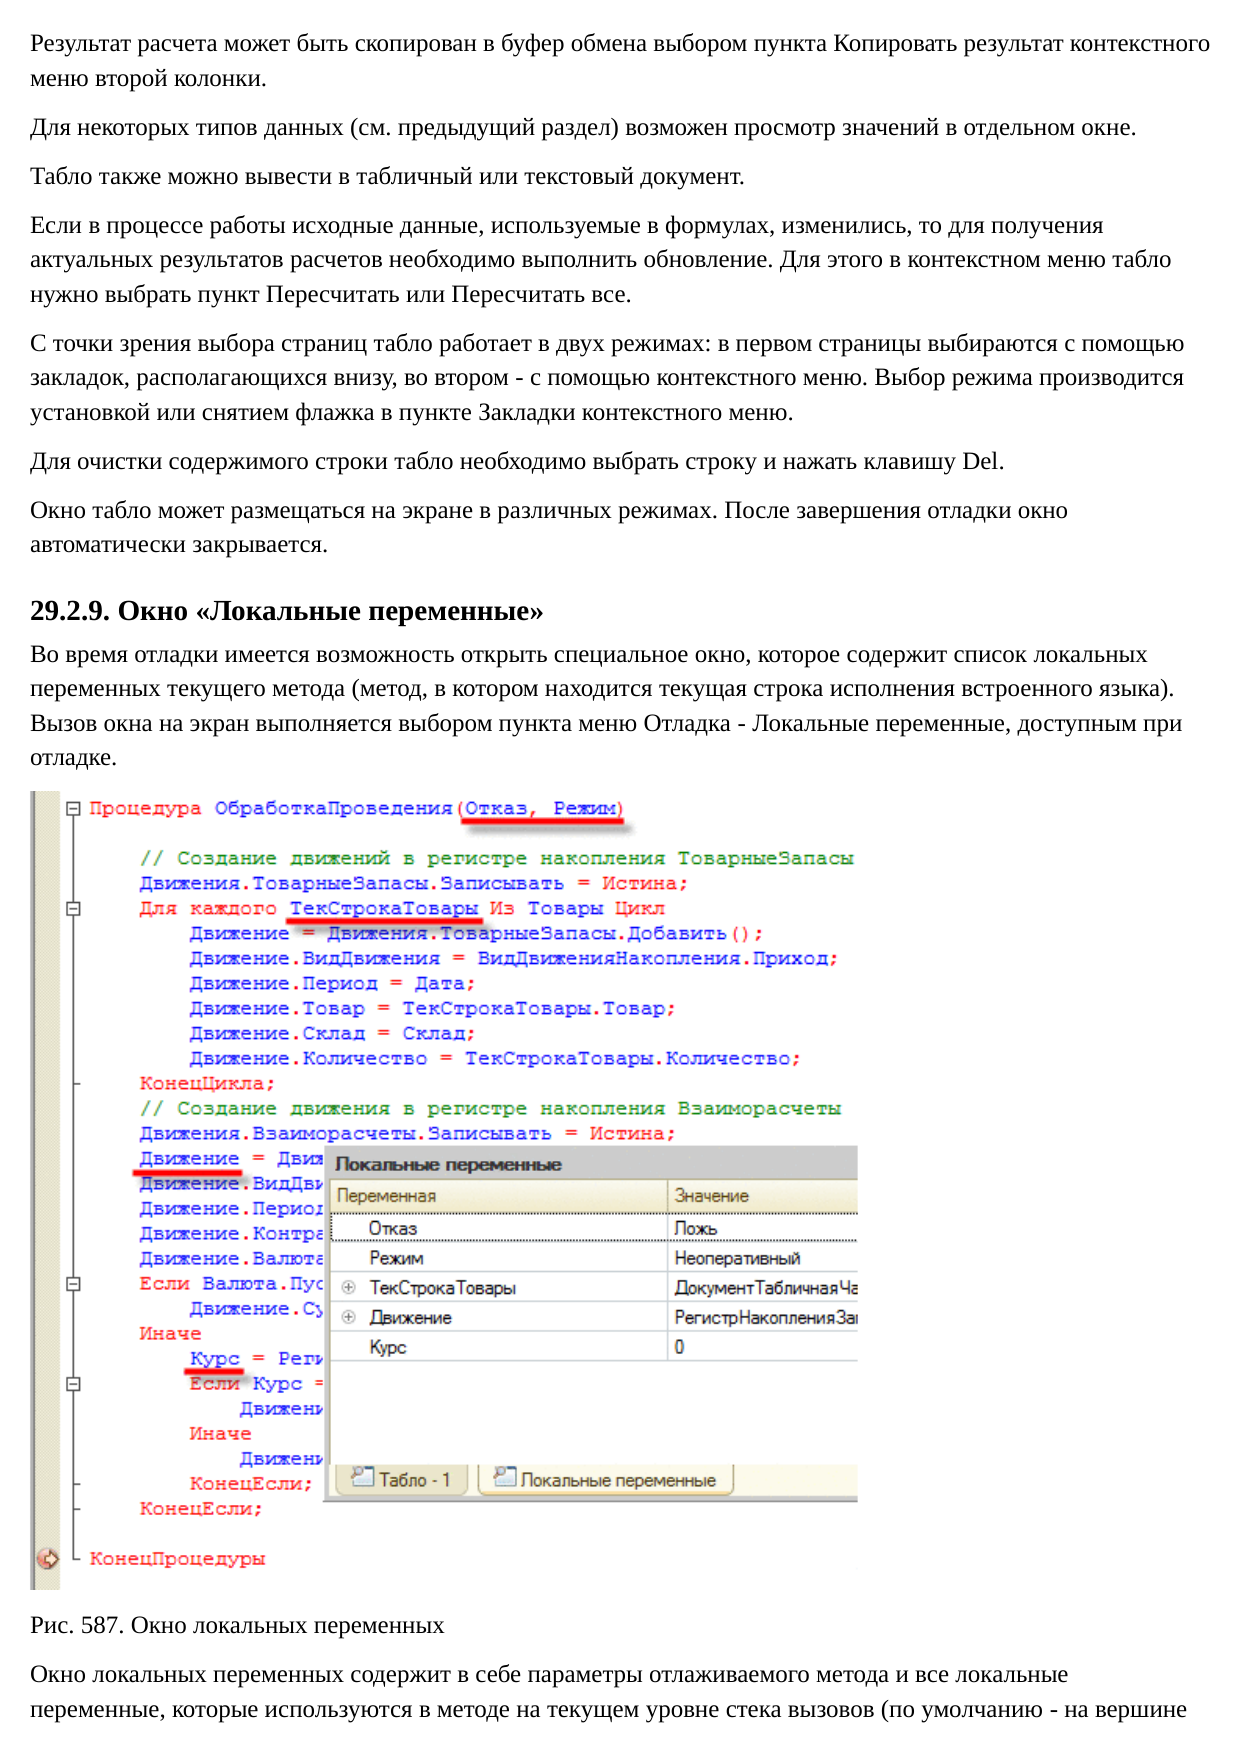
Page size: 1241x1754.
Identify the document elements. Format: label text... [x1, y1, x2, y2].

text Во время отладки имеется возможность открыть специальное окно, которое содержит список локальных переменных текущего метода (метод, в котором находится текущая строка исполнения встроенного языка). Вызов окна на экран выполняется выбором пункта меню Отладка ‑ Локальные переменные, доступным при отладке. [30, 639, 1211, 771]
text Результат расчета может быть скопирован в буфер обмена выбором пункта Копировать результат контекстного меню второй колонки. [30, 28, 1211, 91]
text Окно табло может размещаться на экране в различных режимах. После завершения отладки окно автоматически закрывается. [30, 495, 1211, 558]
text Для очистки содержимого строки табло необходимо выбрать строку и нажать клавишу Del. [30, 446, 1211, 474]
text Если в процессе работы исходные данные, используемые в формулах, изменились, то для получения актуальных результатов расчетов необходимо выполнить обновление. Для этого в контекстном меню табло нужно выбрать пункт Пересчитать или Пересчитать все. [30, 210, 1211, 307]
subtitle 29.2.9. Окно «Локальные переменные» [30, 593, 1211, 627]
text Рис. 587. Окно локальных переменных [30, 1610, 1211, 1639]
text Для некоторых типов данных (см. предыдущий раздел) возможен просмотр значений в отдельном окне. [30, 112, 1211, 140]
text С точки зрения выбора страниц табло работает в двух режимах: в первом страницы выбираются с помощью закладок, располагающихся внизу, во втором ‑ с помощью контекстного меню. Выбор режима производится установкой или снятием флажка в пункте Закладки контекстного меню. [30, 328, 1211, 426]
text Табло также можно вывести в табличный или текстовый документ. [30, 161, 1211, 189]
picture [29, 791, 858, 1590]
text Окно локальных переменных содержит в себе параметры отлаживаемого метода и все локальные переменные, которые используются в методе на текущем уровне стека вызовов (по умолчанию ‑ на вершине [30, 1659, 1211, 1723]
